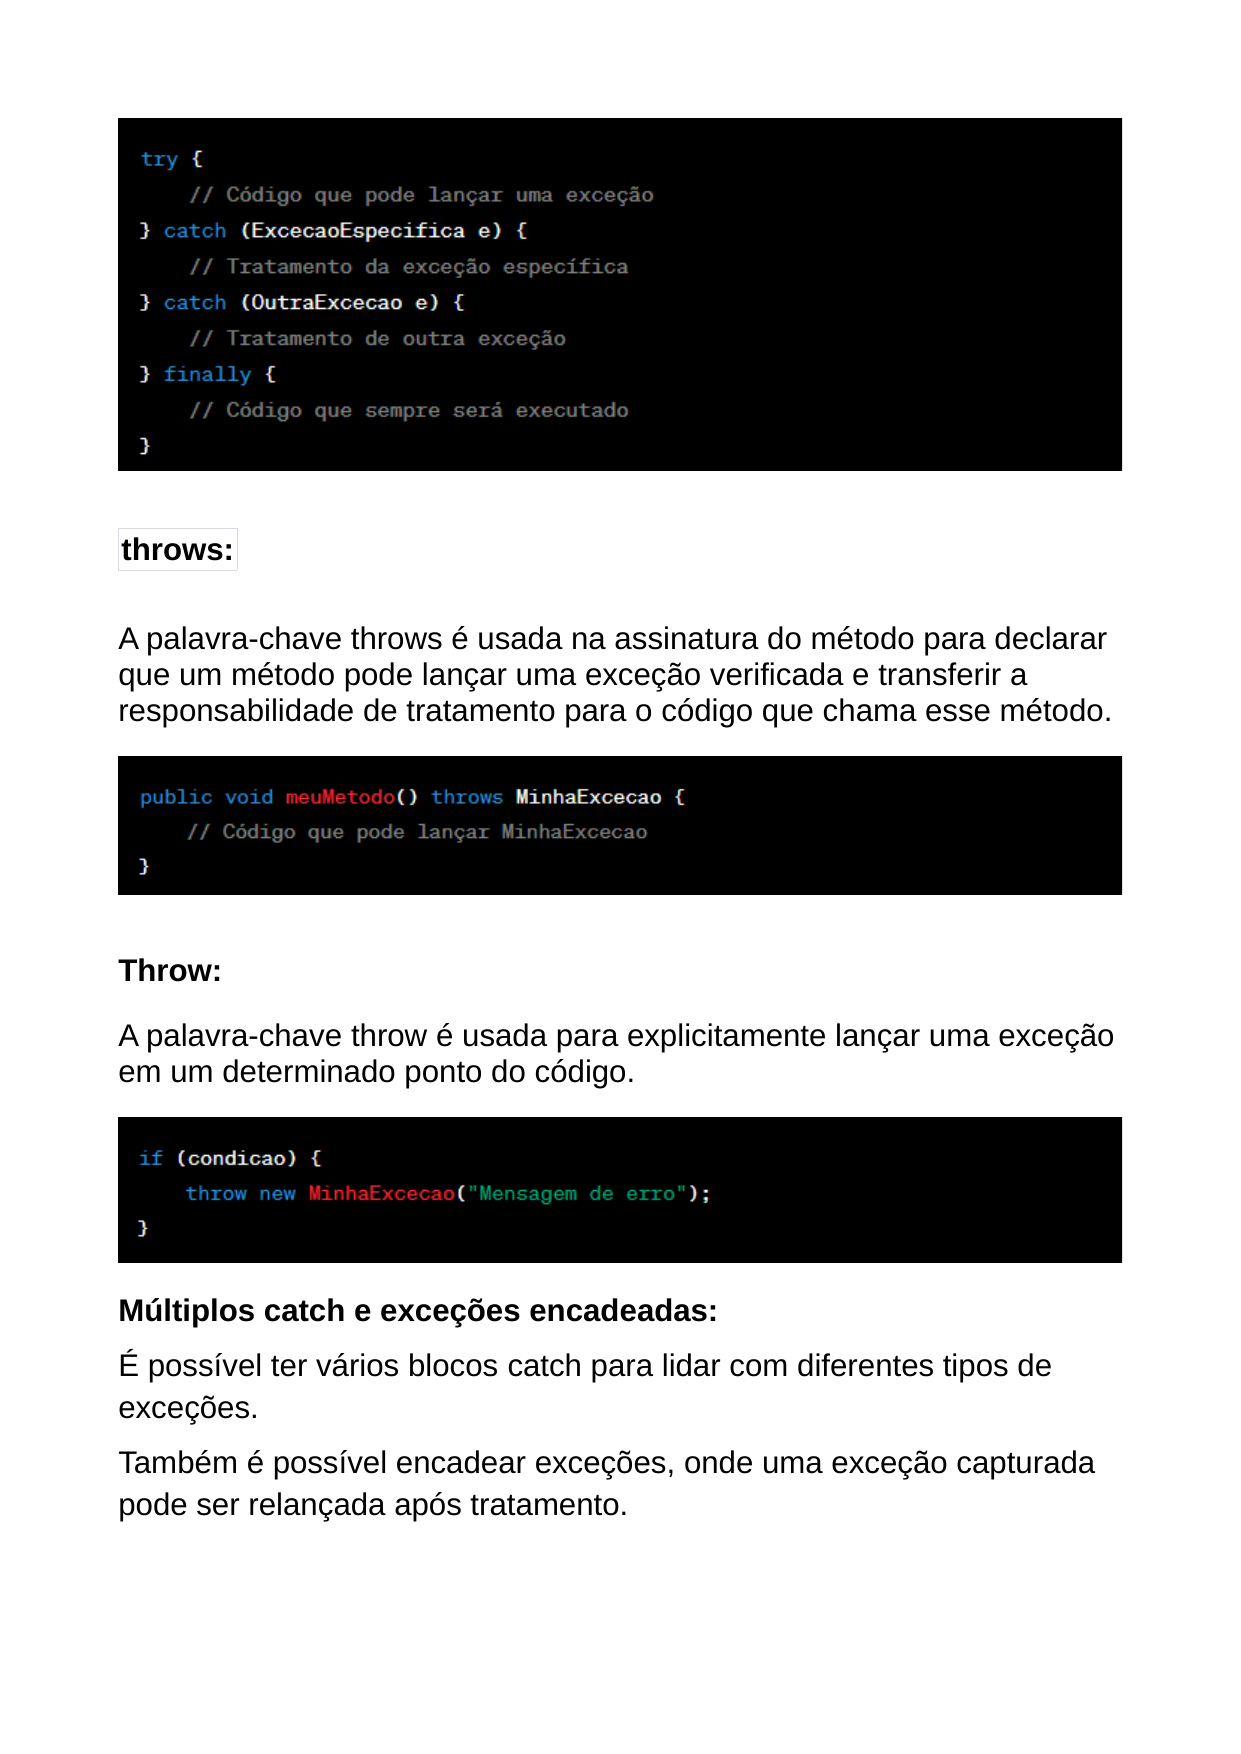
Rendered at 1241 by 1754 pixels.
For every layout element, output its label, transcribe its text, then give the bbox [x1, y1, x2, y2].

text Também é possível encadear exceções, onde uma exceção capturada pode ser relançada após tratamento. [118, 1444, 1122, 1522]
text A palavra-chave throw é usada para explicitamente lançar uma exceção em um determinado ponto do código. [118, 1017, 1122, 1089]
text throws: [119, 529, 237, 570]
picture [118, 756, 1123, 895]
text A palavra-chave throws é usada na assinatura do método para declarar que um método pode lançar uma exceção verificada e transferir a responsabilidade de tratamento para o código que chama esse método. [118, 620, 1122, 727]
picture [118, 118, 1123, 471]
text É possível ter vários blocos catch para lidar com diferentes tipos de exceções. [118, 1347, 1122, 1425]
text Múltiplos catch e exceções encadeadas: [118, 1292, 1122, 1328]
text Throw: [118, 952, 1122, 988]
text [238, 528, 1122, 570]
picture [118, 1117, 1123, 1263]
